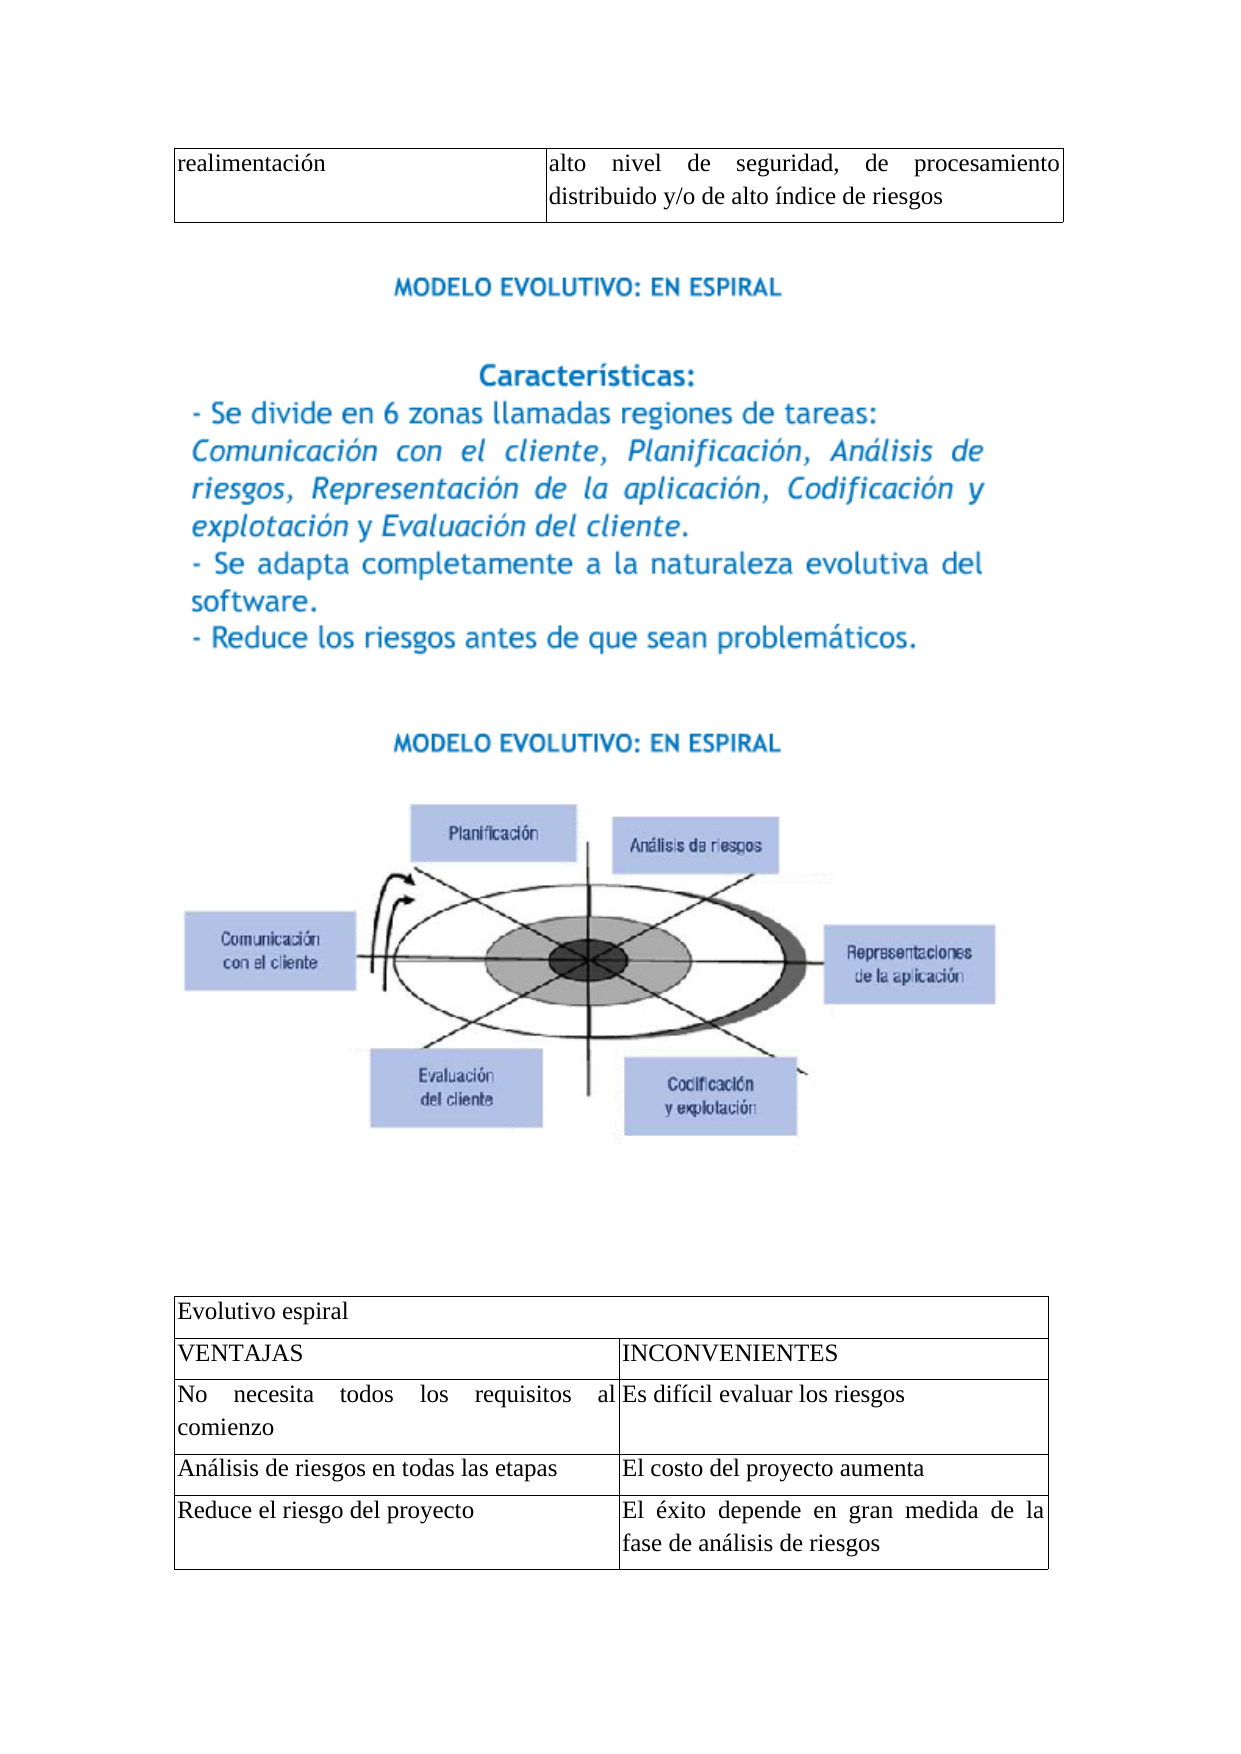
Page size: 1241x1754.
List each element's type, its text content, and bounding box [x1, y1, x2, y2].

table_cell alto nivel de seguridad, de procesamiento distribuido y/o de alto índice de riesgos [547, 149, 1063, 222]
table_cell realimentación [175, 149, 546, 222]
table_cell El éxito depende en gran medida de la fase de análisis de riesgos [620, 1496, 1048, 1569]
picture [177, 720, 999, 1172]
table_cell Análisis de riesgos en todas las etapas [175, 1455, 619, 1495]
table_cell Es difícil evaluar los riesgos [620, 1380, 1048, 1453]
picture [177, 267, 1004, 704]
table_cell INCONVENIENTES [620, 1339, 1048, 1379]
table_cell Reduce el riesgo del proyecto [175, 1496, 619, 1569]
table_cell No necesita todos los requisitos al comienzo [175, 1380, 619, 1453]
table_cell El costo del proyecto aumenta [620, 1455, 1048, 1495]
table_header Evolutivo espiral [175, 1297, 1048, 1338]
table_cell VENTAJAS [175, 1339, 619, 1379]
